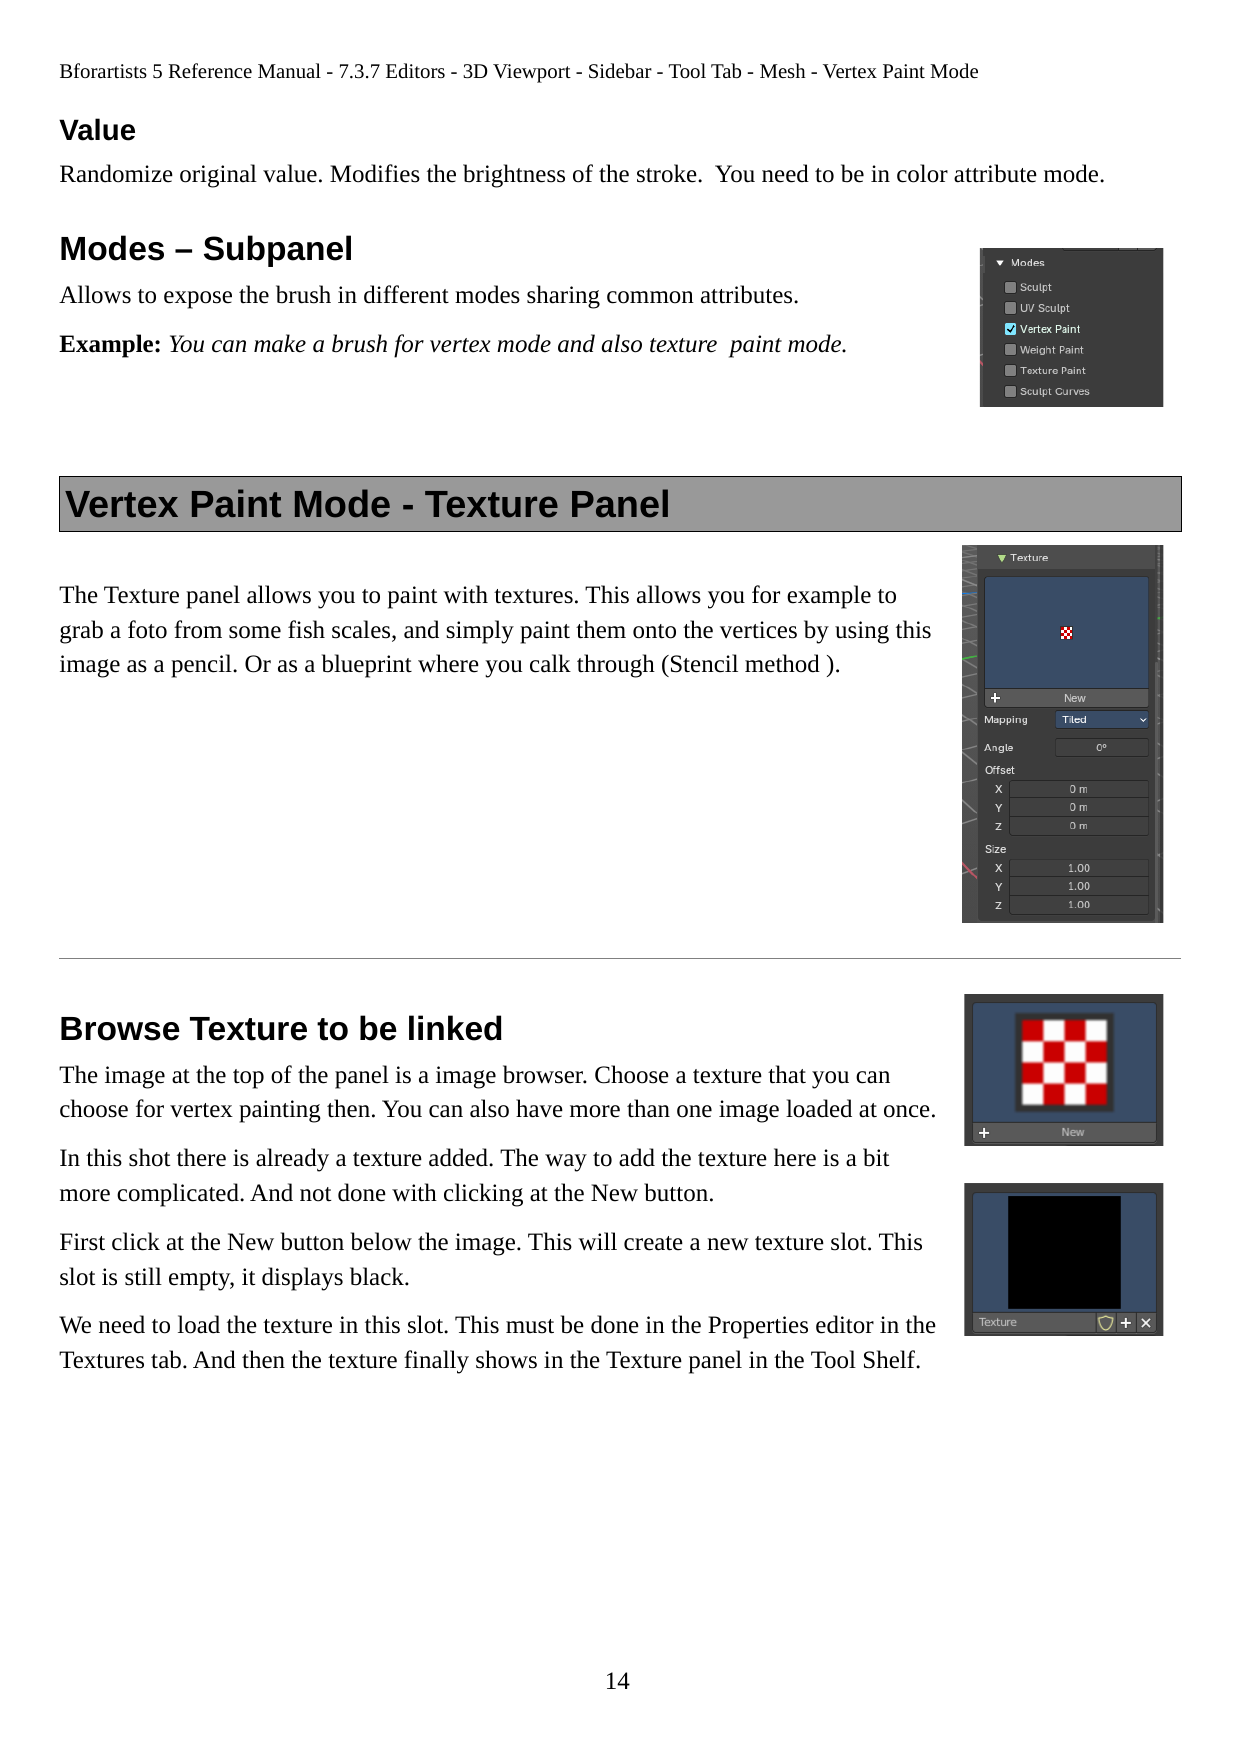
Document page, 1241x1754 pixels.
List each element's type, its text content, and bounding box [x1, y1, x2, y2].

subtitle Modes – Subpanel [59, 229, 1181, 267]
picture [979, 248, 1164, 407]
text The image at the top of the panel is a image browser. Choose a texture that you can choose for vertex painting then. You can also have more than one image loaded at once. [59, 1060, 964, 1123]
text In this shot there is already a texture added. The way to add the texture here is a bit more complicated. And not done with clicking at the New button. [59, 1143, 1181, 1207]
picture [964, 1183, 1164, 1336]
text Allows to expose the brush in different modes sharing common attributes. [59, 280, 979, 309]
subtitle [1164, 1009, 1181, 1047]
picture [964, 994, 1164, 1146]
text Randomize original value. Modifies the brightness of the stroke. You need to be in color attribute mode. [59, 159, 1181, 188]
text We need to load the texture in this slot. This must be done in the Properties editor in the Textures tab. And then the texture finally shows in the Texture panel in the Tool Shelf. [59, 1311, 1181, 1374]
text First click at the New button below the image. This will create a new texture slot. This slot is still empty, it displays black. [59, 1227, 964, 1290]
text Example: You can make a brush for vertex mode and also texture paint mode. [59, 329, 979, 358]
text The Texture panel allows you to paint with textures. This allows you for example to grab a foto from some fish scales, and simply paint them onto the vertices by using this image as a pencil. Or as a blueprint where you calk through (Stencil method ). [59, 581, 962, 678]
subtitle Value [59, 113, 1181, 146]
picture [962, 545, 1164, 923]
table_header Vertex Paint Mode - Texture Panel [60, 477, 1181, 531]
subtitle Browse Texture to be linked [59, 1009, 964, 1047]
